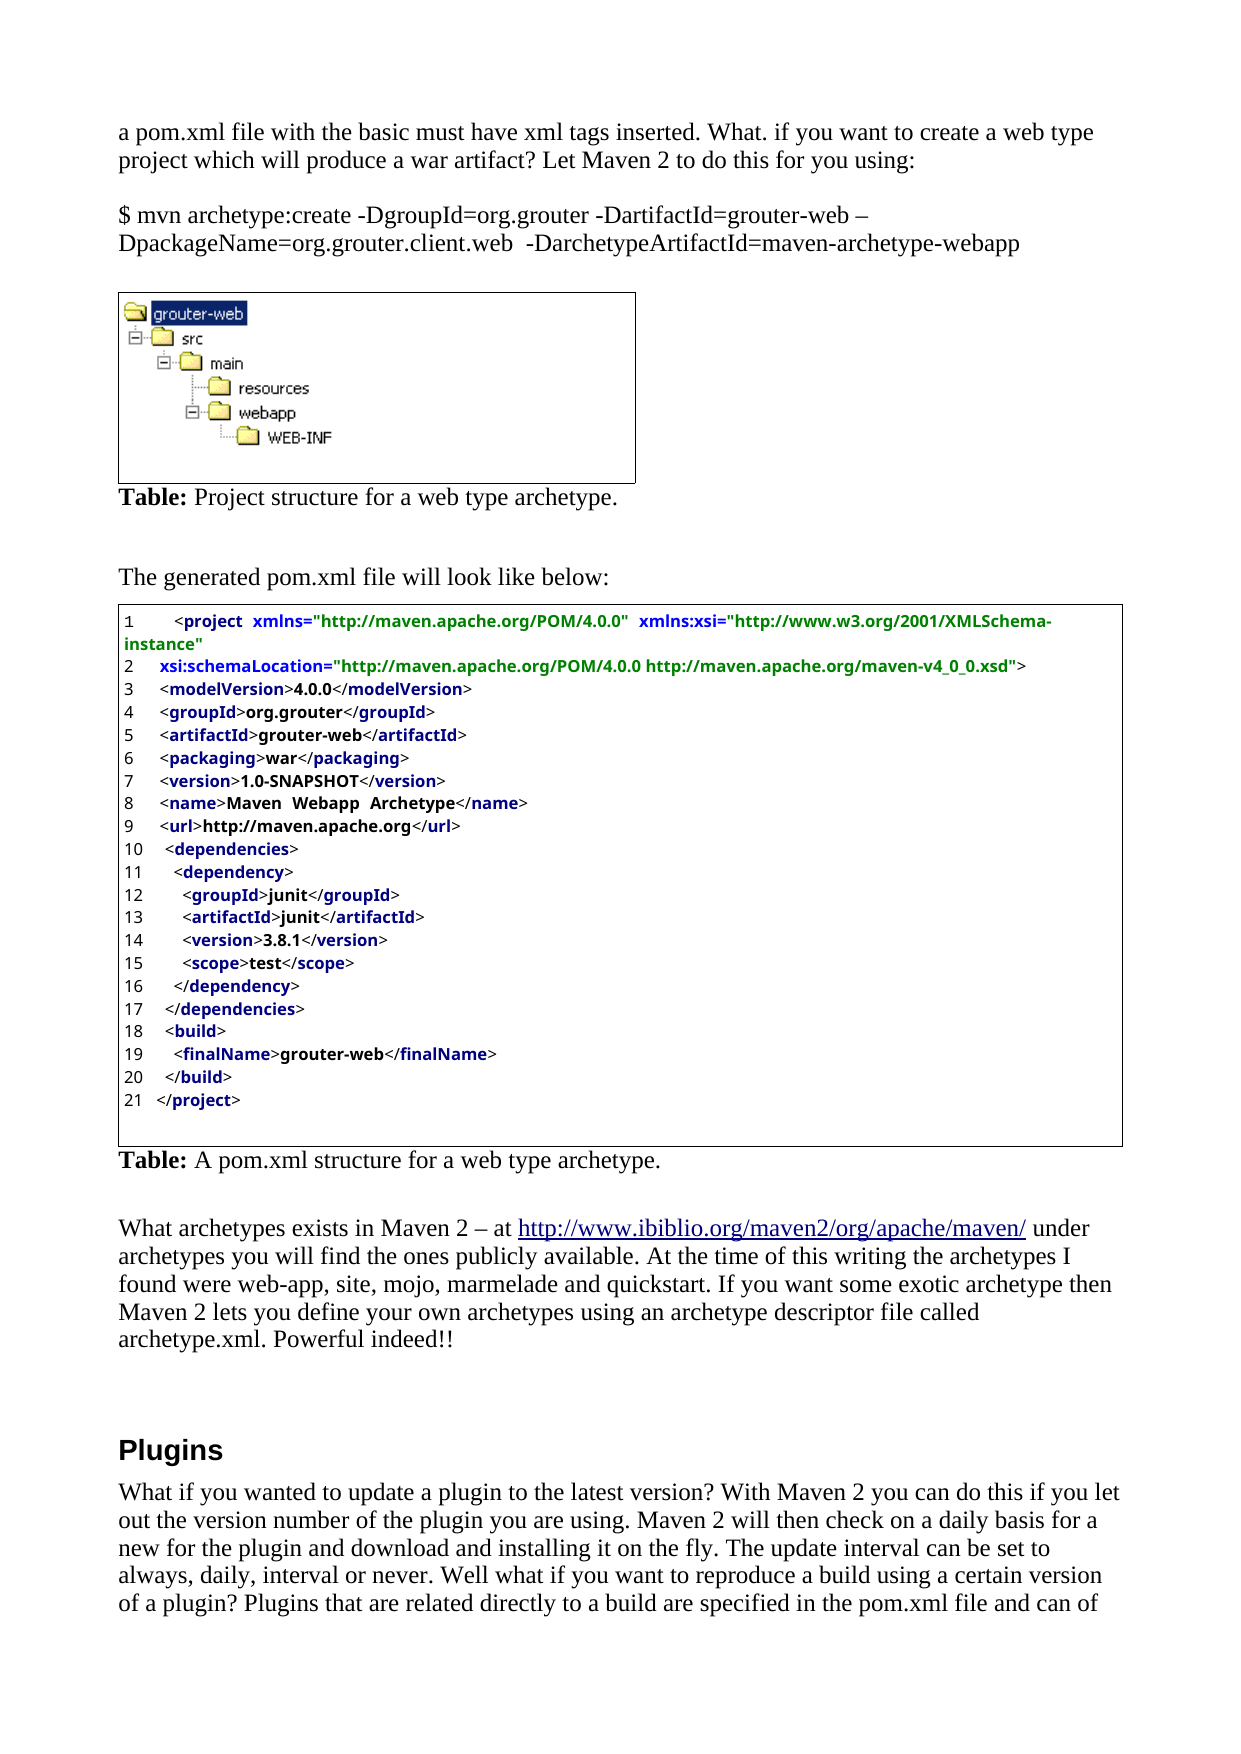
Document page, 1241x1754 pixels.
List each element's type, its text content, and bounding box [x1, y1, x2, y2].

picture [123, 298, 357, 454]
text What if you wanted to update a plugin to the latest version? With Maven 2 you can do this if you let out the version number of the plugin you are using. Maven 2 will then check on a daily basis for a new for the plugin and download and installing it on the fly. The update interval can be set to always, daily, interval or never. Well what if you want to reproduce a build using a certain version of a plugin? Plugins that are related directly to a build are specified in the pom.xml file and can of [118, 1478, 1122, 1617]
table_header [119, 293, 635, 483]
text The generated pom.xml file will look like below: [118, 563, 1122, 591]
text $ mvn archetype:create -DgroupId=org.grouter -DartifactId=grouter-web –DpackageName=org.grouter.client.web -DarchetypeArtifactId=maven-archetype-webapp [118, 201, 1122, 280]
text Table: A pom.xml structure for a web type archetype. [118, 1147, 1122, 1174]
table_header 1 <project xmlns="http://maven.apache.org/POM/4.0.0" xmlns:xsi="http://www.w3.org/2001/XMLSchema-instance" 2 xsi:schemaLocation="http://maven.apache.org/POM/4.0.0 http://maven.apache.org/maven-v4_0_0.xsd"> 3 <modelVersion>4.0.0</modelVersion> 4 <groupId>org.grouter</groupId> 5 <artifactId>grouter-web</artifactId> 6 <packaging>war</packaging> 7 <version>1.0-SNAPSHOT</version> 8 <name>Maven Webapp Archetype</name> 9 <url>http://maven.apache.org</url> 10 <dependencies> 11 <dependency> 12 <groupId>junit</groupId> 13 <artifactId>junit</artifactId> 14 <version>3.8.1</version> 15 <scope>test</scope> 16 </dependency> 17 </dependencies> 18 <build> 19 <finalName>grouter-web</finalName> 20 </build> 21 </project> [119, 605, 1122, 1146]
subtitle Plugins [118, 1433, 1122, 1466]
text a pom.xml file with the basic must have xml tags inserted. What. if you want to create a web type project which will produce a war artifact? Let Maven 2 to do this for you using: [118, 118, 1122, 201]
text What archetypes exists in Maven 2 – at http://www.ibiblio.org/maven2/org/apache/maven/ under archetypes you will find the ones publicly available. At the time of this writing the archetypes I found were web-app, site, mojo, marmelade and quickstart. If you want some exotic archetype then Maven 2 lets you define your own archetypes using an archetype descriptor file called archetype.xml. Powerful indeed!! [118, 1214, 1122, 1353]
text Table: Project structure for a web type archetype. [118, 483, 1122, 511]
